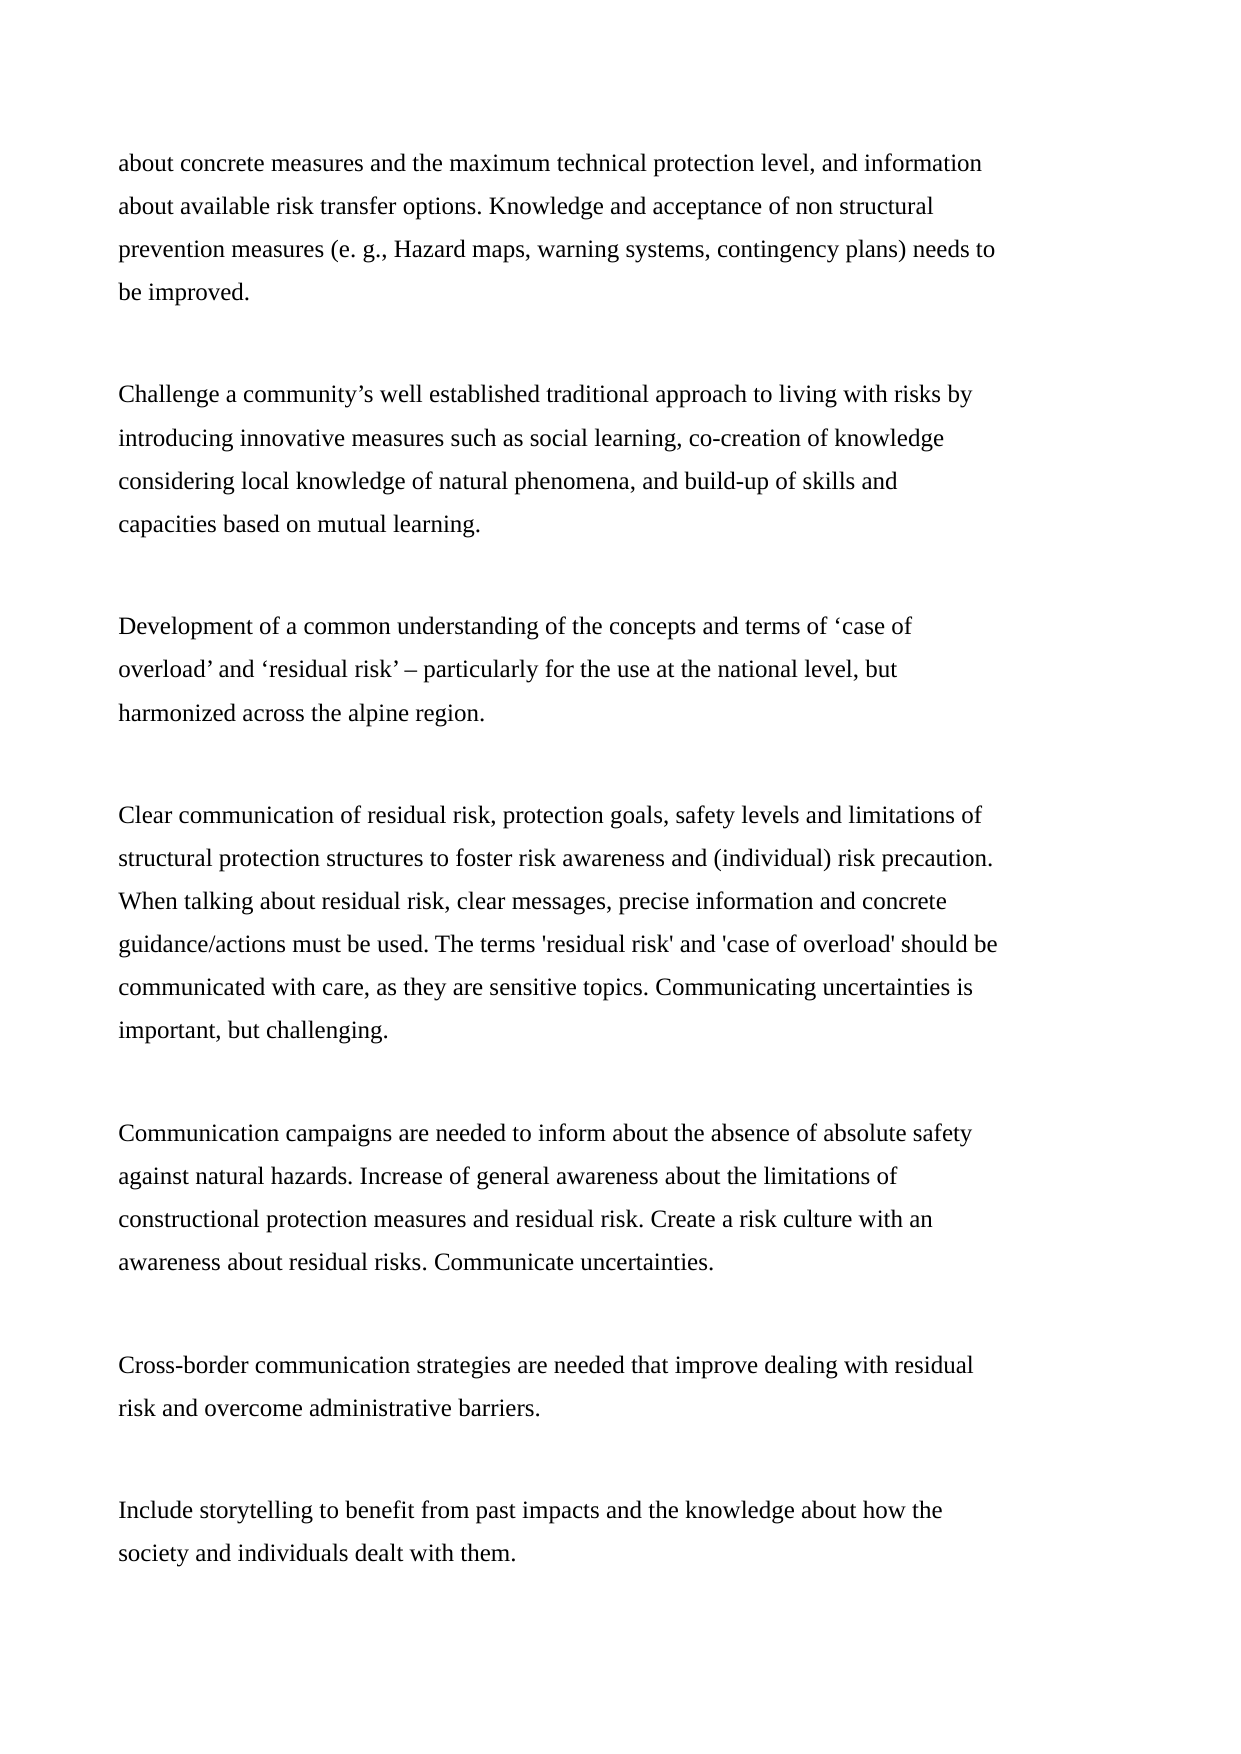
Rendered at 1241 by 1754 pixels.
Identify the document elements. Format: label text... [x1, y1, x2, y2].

table_cell Include storytelling to benefit from past impacts and the knowledge about how the society and individuals dealt with them. [115, 1466, 1004, 1611]
table_cell Clear communication of residual risk, protection goals, safety levels and limitations of structural protection structures to foster risk awareness and (individual) risk precaution. When talking about residual risk, clear messages, precise information and concrete guidance/actions must be used. The terms 'residual risk' and 'case of overload' should be communicated with care, as they are sensitive topics. Communicating uncertainties is important, but challenging. [115, 770, 1004, 1088]
table_cell Cross-border communication strategies are needed that improve dealing with residual risk and overcome administrative barriers. [115, 1320, 1004, 1466]
table_cell about concrete measures and the maximum technical protection level, and information about available risk transfer options. Knowledge and acceptance of non structural prevention measures (e. g., Hazard maps, warning systems, contingency plans) needs to be improved. [115, 118, 1004, 350]
table_cell Communication campaigns are needed to inform about the absence of absolute safety against natural hazards. Increase of general awareness about the limitations of constructional protection measures and residual risk. Create a risk culture with an awareness about residual risks. Communicate uncertainties. [115, 1088, 1004, 1320]
table_cell Challenge a community’s well established traditional approach to living with risks by introducing innovative measures such as social learning, co-creation of knowledge considering local knowledge of natural phenomena, and build-up of skills and capacities based on mutual learning. [115, 350, 1004, 582]
table_cell Development of a common understanding of the concepts and terms of ‘case of overload’ and ‘residual risk’ – particularly for the use at the national level, but harmonized across the alpine region. [115, 582, 1004, 770]
